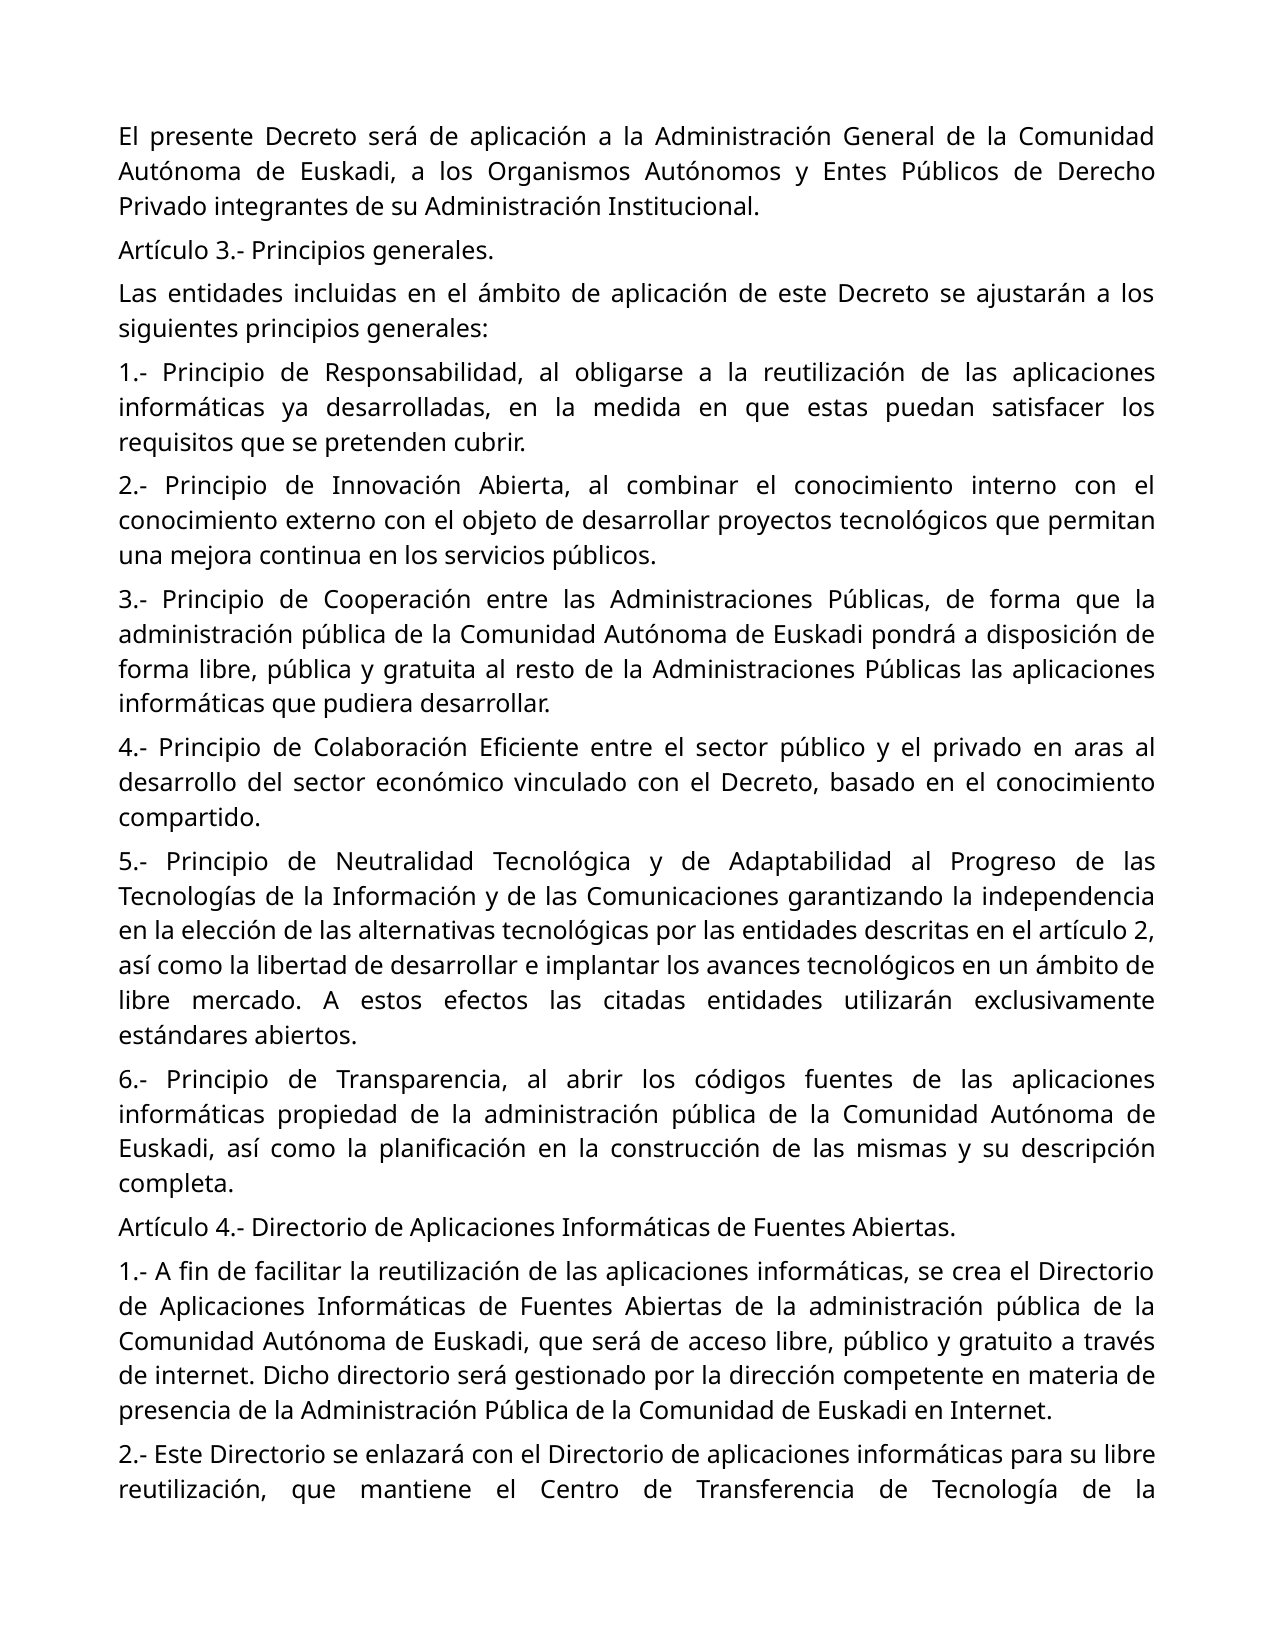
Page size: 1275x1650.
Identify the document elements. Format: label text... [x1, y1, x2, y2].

text 2.- Principio de Innovación Abierta, al combinar el conocimiento interno con el conocimiento externo con el objeto de desarrollar proyectos tecnológicos que permitan una mejora continua en los servicios públicos. [118, 467, 1157, 572]
text 5.- Principio de Neutralidad Tecnológica y de Adaptabilidad al Progreso de las Tecnologías de la Información y de las Comunicaciones garantizando la independencia en la elección de las alternativas tecnológicas por las entidades descritas en el artículo 2, así como la libertad de desarrollar e implantar los avances tecnológicos en un ámbito de libre mercado. A estos efectos las citadas entidades utilizarán exclusivamente estándares abiertos. [118, 842, 1157, 1052]
text 4.- Principio de Colaboración Eficiente entre el sector público y el privado en aras al desarrollo del sector económico vinculado con el Decreto, basado en el conocimiento compartido. [118, 729, 1157, 834]
text 1.- Principio de Responsabilidad, al obligarse a la reutilización de las aplicaciones informáticas ya desarrolladas, en la medida en que estas puedan satisfacer los requisitos que se pretenden cubrir. [118, 354, 1157, 458]
text 2.- Este Directorio se enlazará con el Directorio de aplicaciones informáticas para su libre reutilización, que mantiene el Centro de Transferencia de Tecnología de la [118, 1436, 1157, 1506]
text El presente Decreto será de aplicación a la Administración General de la Comunidad Autónoma de Euskadi, a los Organismos Autónomos y Entes Públicos de Derecho Privado integrantes de su Administración Institucional. [118, 118, 1157, 223]
text Artículo 3.- Principios generales. [118, 232, 1157, 266]
text Artículo 4.- Directorio de Aplicaciones Informáticas de Fuentes Abiertas. [118, 1209, 1157, 1244]
text Las entidades incluidas en el ámbito de aplicación de este Decreto se ajustarán a los siguientes principios generales: [118, 275, 1157, 345]
text 3.- Principio de Cooperación entre las Administraciones Públicas, de forma que la administración pública de la Comunidad Autónoma de Euskadi pondrá a disposición de forma libre, pública y gratuita al resto de la Administraciones Públicas las aplicaciones informáticas que pudiera desarrollar. [118, 581, 1157, 720]
text 1.- A fin de facilitar la reutilización de las aplicaciones informáticas, se crea el Directorio de Aplicaciones Informáticas de Fuentes Abiertas de la administración pública de la Comunidad Autónoma de Euskadi, que será de acceso libre, público y gratuito a través de internet. Dicho directorio será gestionado por la dirección competente en materia de presencia de la Administración Pública de la Comunidad de Euskadi en Internet. [118, 1252, 1157, 1427]
text 6.- Principio de Transparencia, al abrir los códigos fuentes de las aplicaciones informáticas propiedad de la administración pública de la Comunidad Autónoma de Euskadi, así como la planificación en la construcción de las mismas y su descripción completa. [118, 1061, 1157, 1200]
